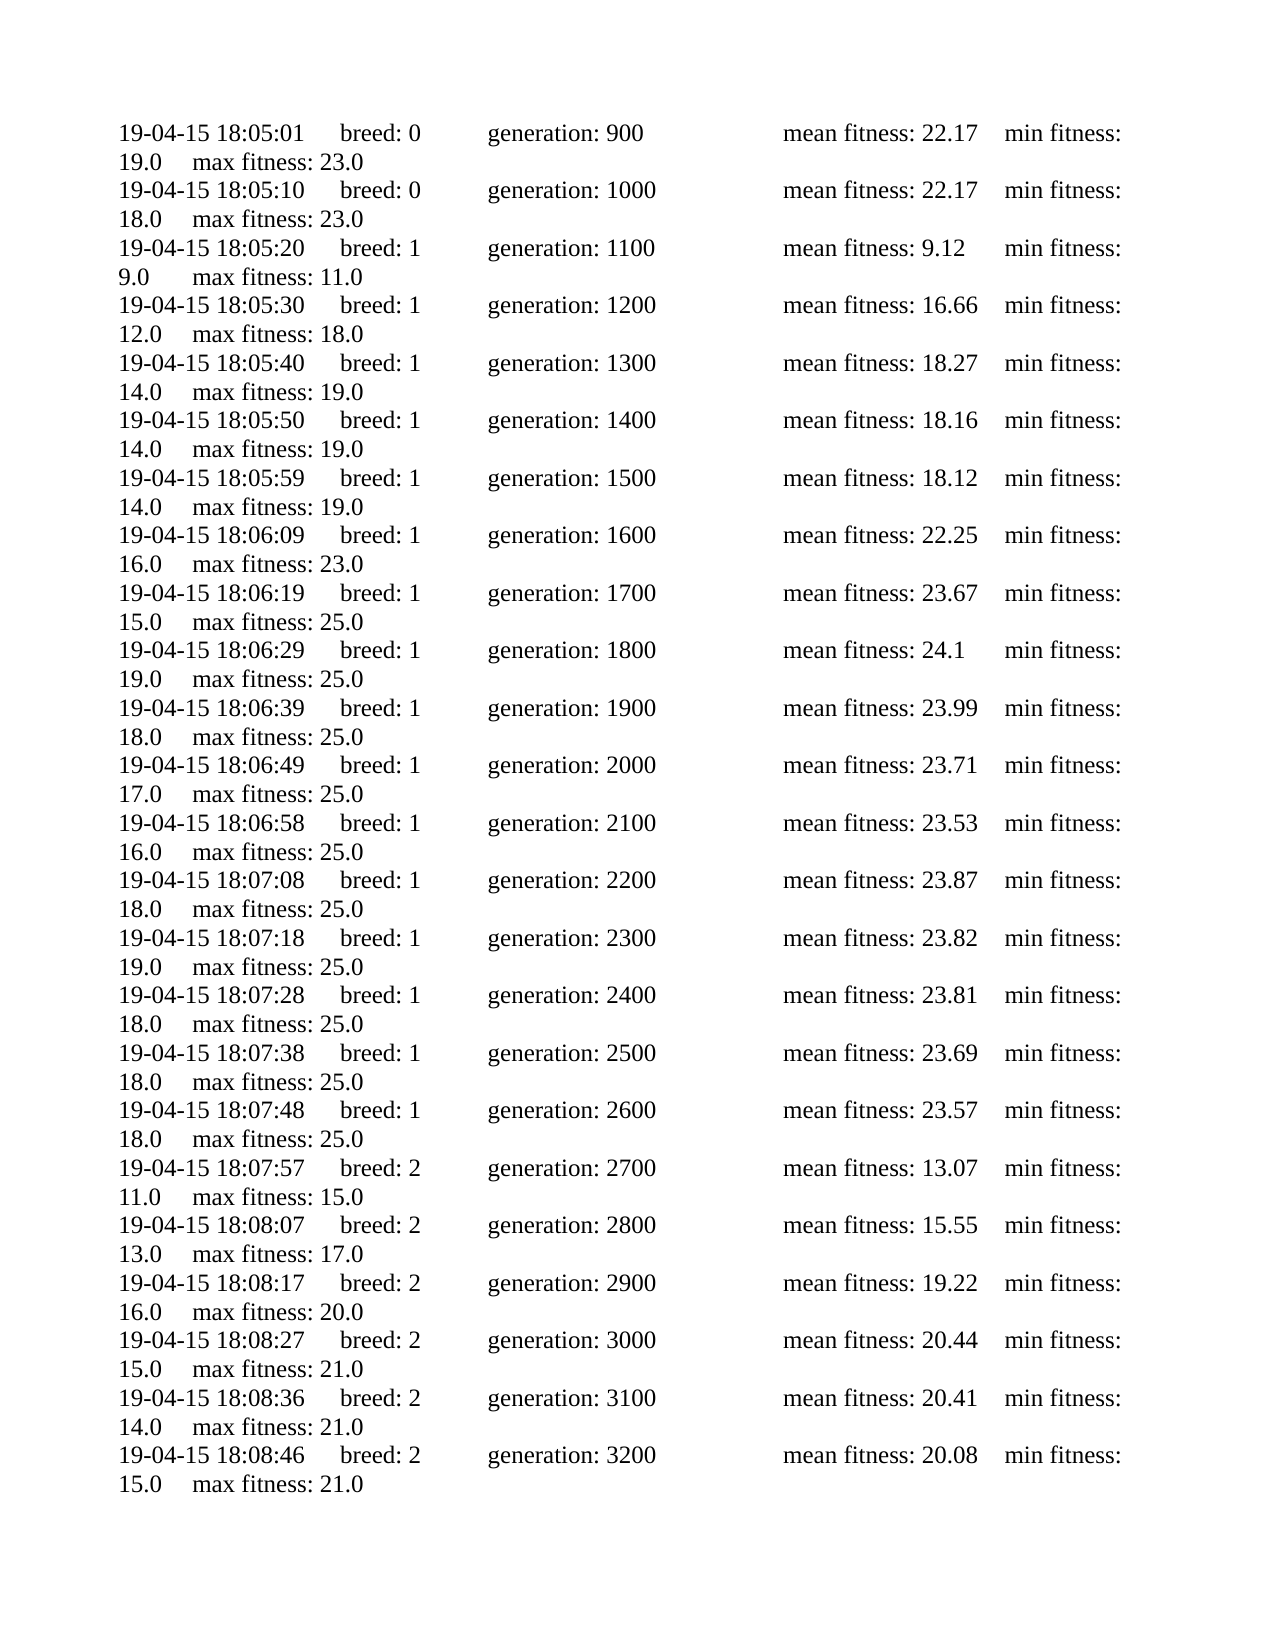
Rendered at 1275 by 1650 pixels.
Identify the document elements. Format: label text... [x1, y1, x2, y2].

text 19-04-15 18:08:07 breed: 2 generation: 2800 mean fitness: 15.55 min fitness: 13.0 max fitness: 17.0 [118, 1211, 1157, 1268]
text 19-04-15 18:08:27 breed: 2 generation: 3000 mean fitness: 20.44 min fitness: 15.0 max fitness: 21.0 [118, 1326, 1157, 1383]
text 19-04-15 18:07:18 breed: 1 generation: 2300 mean fitness: 23.82 min fitness: 19.0 max fitness: 25.0 [118, 923, 1157, 981]
text 19-04-15 18:07:08 breed: 1 generation: 2200 mean fitness: 23.87 min fitness: 18.0 max fitness: 25.0 [118, 866, 1157, 923]
text 19-04-15 18:08:17 breed: 2 generation: 2900 mean fitness: 19.22 min fitness: 16.0 max fitness: 20.0 [118, 1268, 1157, 1326]
text 19-04-15 18:06:19 breed: 1 generation: 1700 mean fitness: 23.67 min fitness: 15.0 max fitness: 25.0 [118, 578, 1157, 636]
text 19-04-15 18:05:59 breed: 1 generation: 1500 mean fitness: 18.12 min fitness: 14.0 max fitness: 19.0 [118, 463, 1157, 521]
text 19-04-15 18:06:29 breed: 1 generation: 1800 mean fitness: 24.1 min fitness: 19.0 max fitness: 25.0 [118, 636, 1157, 693]
text 19-04-15 18:07:57 breed: 2 generation: 2700 mean fitness: 13.07 min fitness: 11.0 max fitness: 15.0 [118, 1153, 1157, 1211]
text 19-04-15 18:05:40 breed: 1 generation: 1300 mean fitness: 18.27 min fitness: 14.0 max fitness: 19.0 [118, 348, 1157, 406]
text 19-04-15 18:06:39 breed: 1 generation: 1900 mean fitness: 23.99 min fitness: 18.0 max fitness: 25.0 [118, 693, 1157, 751]
text 19-04-15 18:06:09 breed: 1 generation: 1600 mean fitness: 22.25 min fitness: 16.0 max fitness: 23.0 [118, 521, 1157, 578]
text 19-04-15 18:05:50 breed: 1 generation: 1400 mean fitness: 18.16 min fitness: 14.0 max fitness: 19.0 [118, 406, 1157, 463]
text 19-04-15 18:05:20 breed: 1 generation: 1100 mean fitness: 9.12 min fitness: 9.0 max fitness: 11.0 [118, 233, 1157, 291]
text 19-04-15 18:06:49 breed: 1 generation: 2000 mean fitness: 23.71 min fitness: 17.0 max fitness: 25.0 [118, 751, 1157, 808]
text 19-04-15 18:07:48 breed: 1 generation: 2600 mean fitness: 23.57 min fitness: 18.0 max fitness: 25.0 [118, 1096, 1157, 1153]
text 19-04-15 18:05:30 breed: 1 generation: 1200 mean fitness: 16.66 min fitness: 12.0 max fitness: 18.0 [118, 291, 1157, 348]
text 19-04-15 18:06:58 breed: 1 generation: 2100 mean fitness: 23.53 min fitness: 16.0 max fitness: 25.0 [118, 808, 1157, 866]
text 19-04-15 18:08:36 breed: 2 generation: 3100 mean fitness: 20.41 min fitness: 14.0 max fitness: 21.0 [118, 1383, 1157, 1441]
text 19-04-15 18:07:28 breed: 1 generation: 2400 mean fitness: 23.81 min fitness: 18.0 max fitness: 25.0 [118, 981, 1157, 1038]
text 19-04-15 18:05:10 breed: 0 generation: 1000 mean fitness: 22.17 min fitness: 18.0 max fitness: 23.0 [118, 176, 1157, 233]
text 19-04-15 18:05:01 breed: 0 generation: 900 mean fitness: 22.17 min fitness: 19.0 max fitness: 23.0 [118, 118, 1157, 176]
text 19-04-15 18:08:46 breed: 2 generation: 3200 mean fitness: 20.08 min fitness: 15.0 max fitness: 21.0 [118, 1441, 1157, 1498]
text 19-04-15 18:07:38 breed: 1 generation: 2500 mean fitness: 23.69 min fitness: 18.0 max fitness: 25.0 [118, 1038, 1157, 1096]
